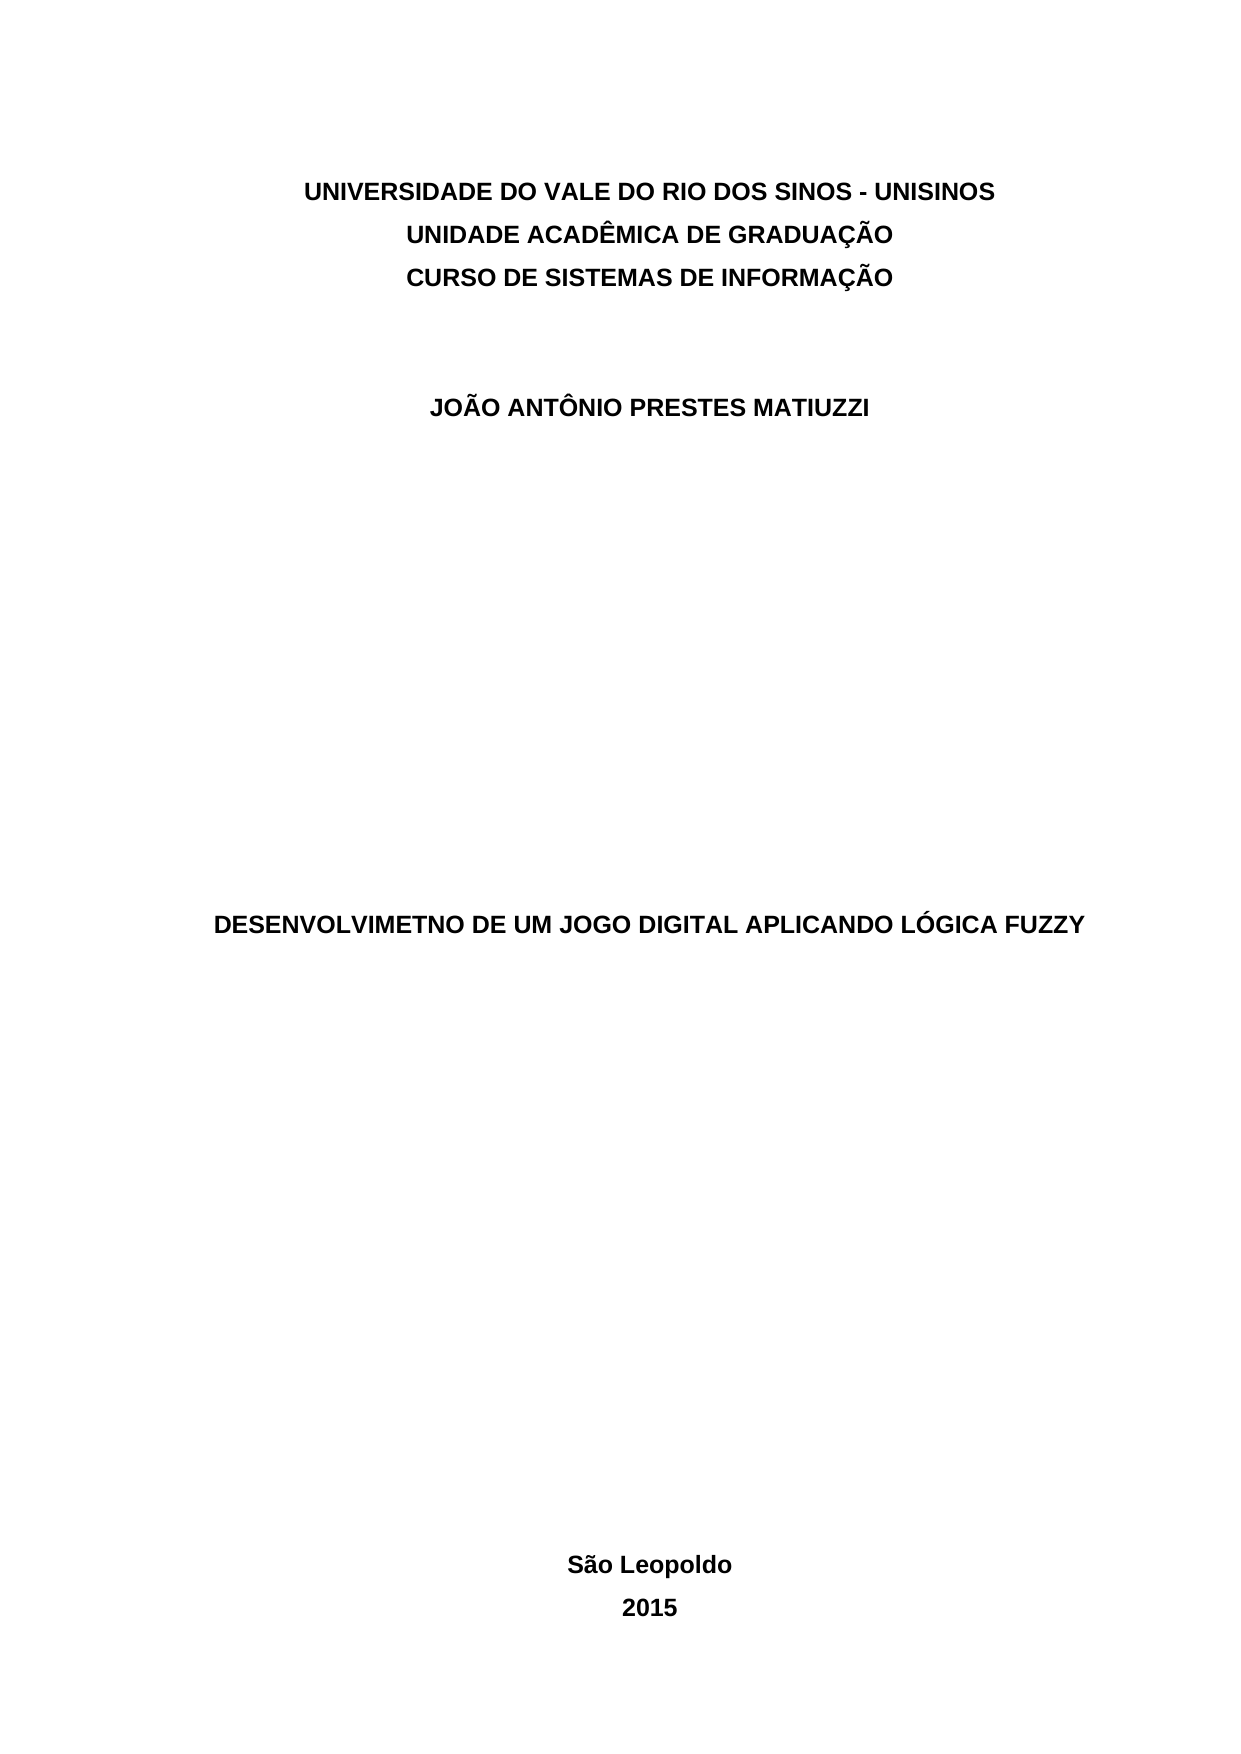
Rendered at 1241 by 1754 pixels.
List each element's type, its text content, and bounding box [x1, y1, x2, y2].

text CURSO DE SISTEMAS DE INFORMAÇÃO [177, 263, 1122, 292]
text DESENVOLVIMETNO DE UM JOGO DIGITAL APLICANDO LÓGICA FUZZY [177, 910, 1122, 939]
text UNIDADE ACADÊMICA DE GRADUAÇÃO [177, 220, 1122, 249]
text JOÃO ANTÔNIO PRESTES MATIUZZI [177, 393, 1122, 422]
text São Leopoldo [177, 1550, 1122, 1579]
text 2015 [177, 1593, 1122, 1622]
text UNIVERSIDADE DO VALE DO RIO DOS SINOS - UNISINOS [177, 177, 1122, 206]
